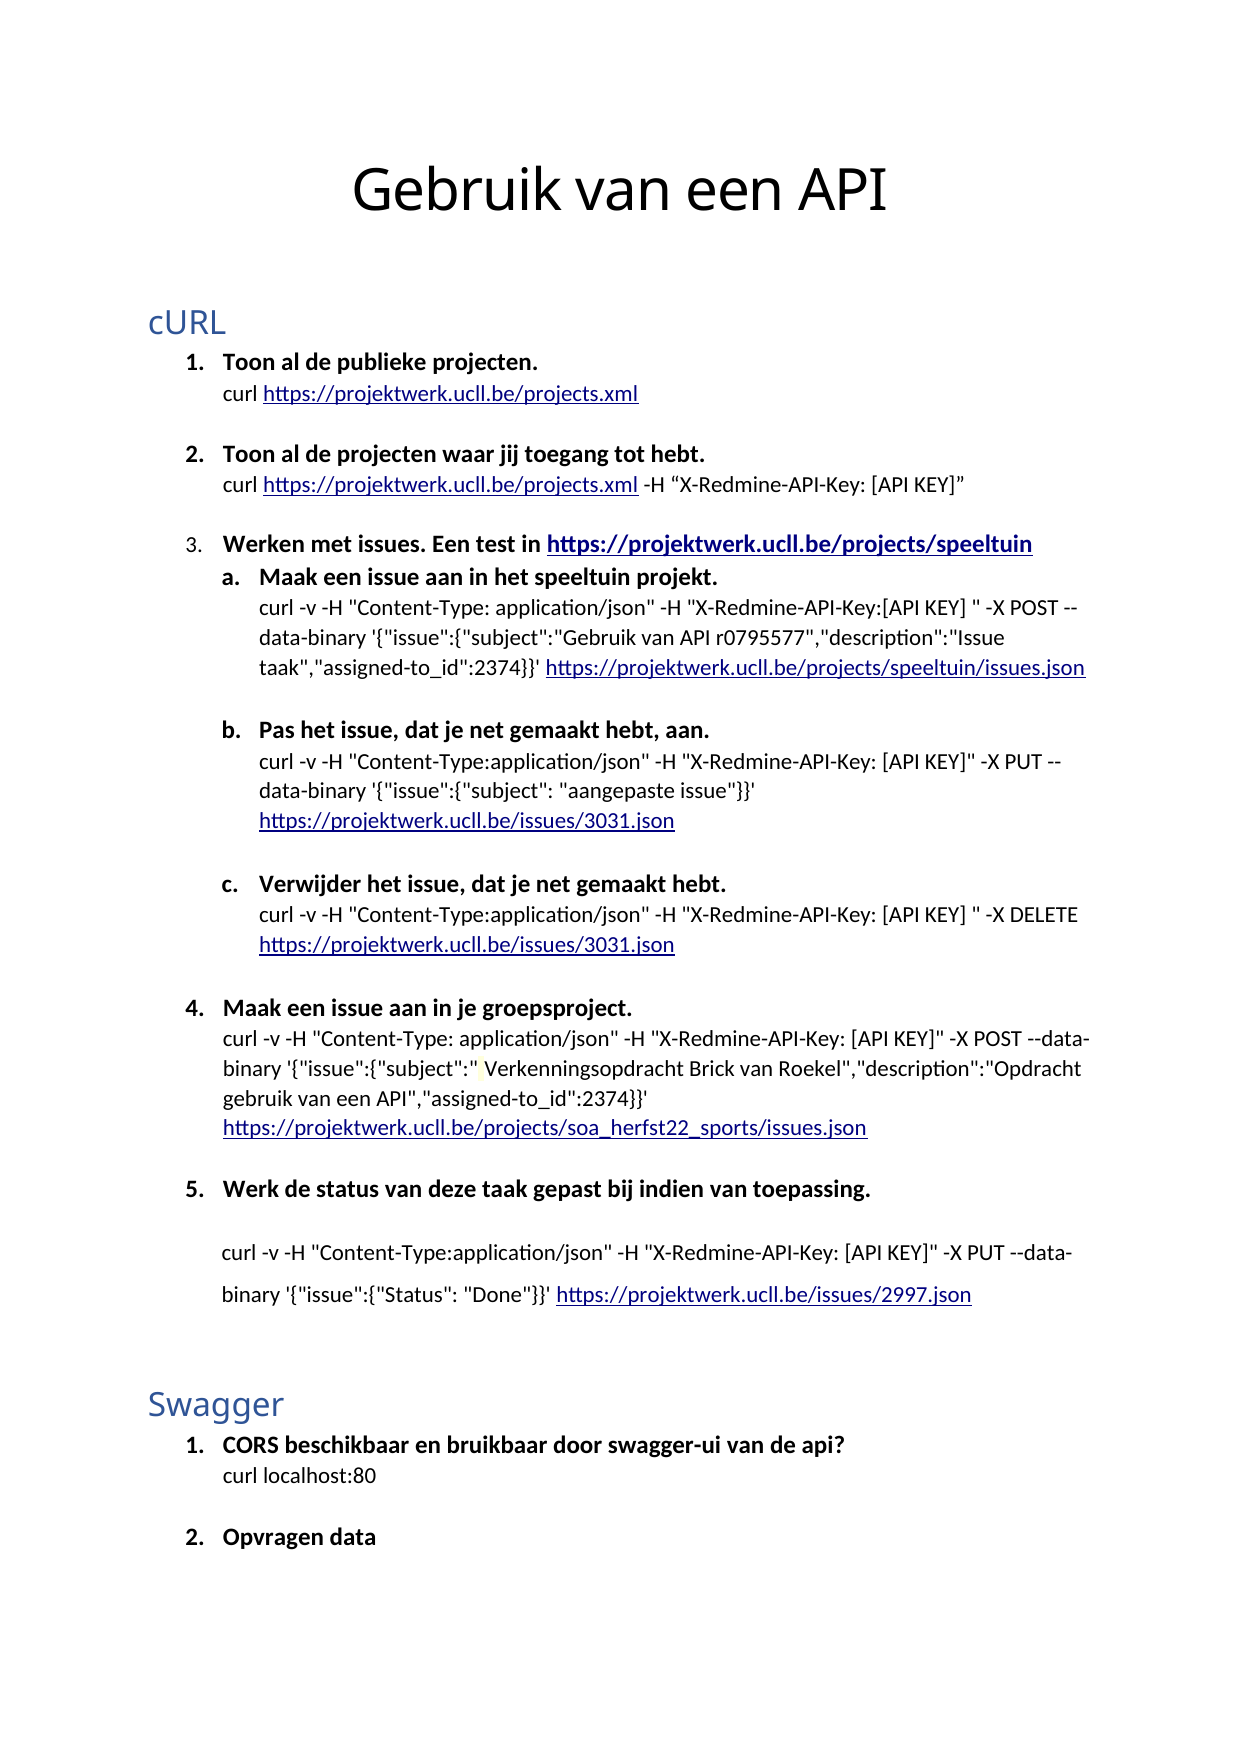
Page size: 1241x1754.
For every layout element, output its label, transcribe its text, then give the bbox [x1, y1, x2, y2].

list Maak een issue aan in je groepsproject. [185, 992, 1093, 1023]
list Opvragen data [185, 1521, 1093, 1551]
text curl -v -H "Content-Type:application/json" -H "X-Redmine-API-Key: [API KEY]" -X PUT --data-binary '{"issue":{"Status": "Done"}}' https://projektwerk.ucll.be/issues/2997.json [221, 1238, 1093, 1308]
text curl localhost:80 [223, 1461, 1093, 1489]
text curl https://projektwerk.ucll.be/projects.xml -H “X-Redmine-API-Key: [API KEY]” [223, 471, 1093, 498]
list Pas het issue, dat je net gemaakt hebt, aan. [221, 714, 1093, 745]
subtitle cURL [148, 298, 1093, 344]
list Werk de status van deze taak gepast bij indien van toepassing. [185, 1173, 1093, 1203]
text curl -v -H "Content-Type:application/json" -H "X-Redmine-API-Key: [API KEY]" -X PUT --data-binary '{"issue":{"subject": "aangepaste issue"}}' https://projektwerk.ucll.be/issues/3031.json [259, 747, 1093, 834]
text Gebruik van een API [148, 148, 1093, 227]
list Maak een issue aan in het speeltuin projekt. [221, 561, 1093, 591]
text curl -v -H "Content-Type: application/json" -H "X-Redmine-API-Key:[API KEY] " -X POST --data-binary '{"issue":{"subject":"Gebruik van API r0795577","description":"Issue taak","assigned-to_id":2374}}' https://projektwerk.ucll.be/projects/speeltuin/issues.json [259, 593, 1093, 681]
text curl -v -H "Content-Type:application/json" -H "X-Redmine-API-Key: [API KEY] " -X DELETE https://projektwerk.ucll.be/issues/3031.json [259, 901, 1093, 958]
list Toon al de projecten waar jij toegang tot hebt. [185, 438, 1093, 469]
list CORS beschikbaar en bruikbaar door swagger-ui van de api? [185, 1429, 1093, 1459]
text curl https://projektwerk.ucll.be/projects.xml [223, 379, 1093, 407]
list Verwijder het issue, dat je net gemaakt hebt. [221, 868, 1093, 899]
text curl -v -H "Content-Type: application/json" -H "X-Redmine-API-Key: [API KEY]" -X POST --data-binary '{"issue":{"subject":" Verkenningsopdracht Brick van Roekel","description":"Opdracht gebruik van een API","assigned-to_id":2374}}' https://projektwerk.ucll.be/projects/soa_herfst22_sports/issues.json [223, 1024, 1093, 1142]
subtitle Swagger [148, 1381, 1093, 1426]
list Werken met issues. Een test in https://projektwerk.ucll.be/projects/speeltuin [185, 529, 1093, 559]
list Toon al de publieke projecten. [185, 347, 1093, 377]
